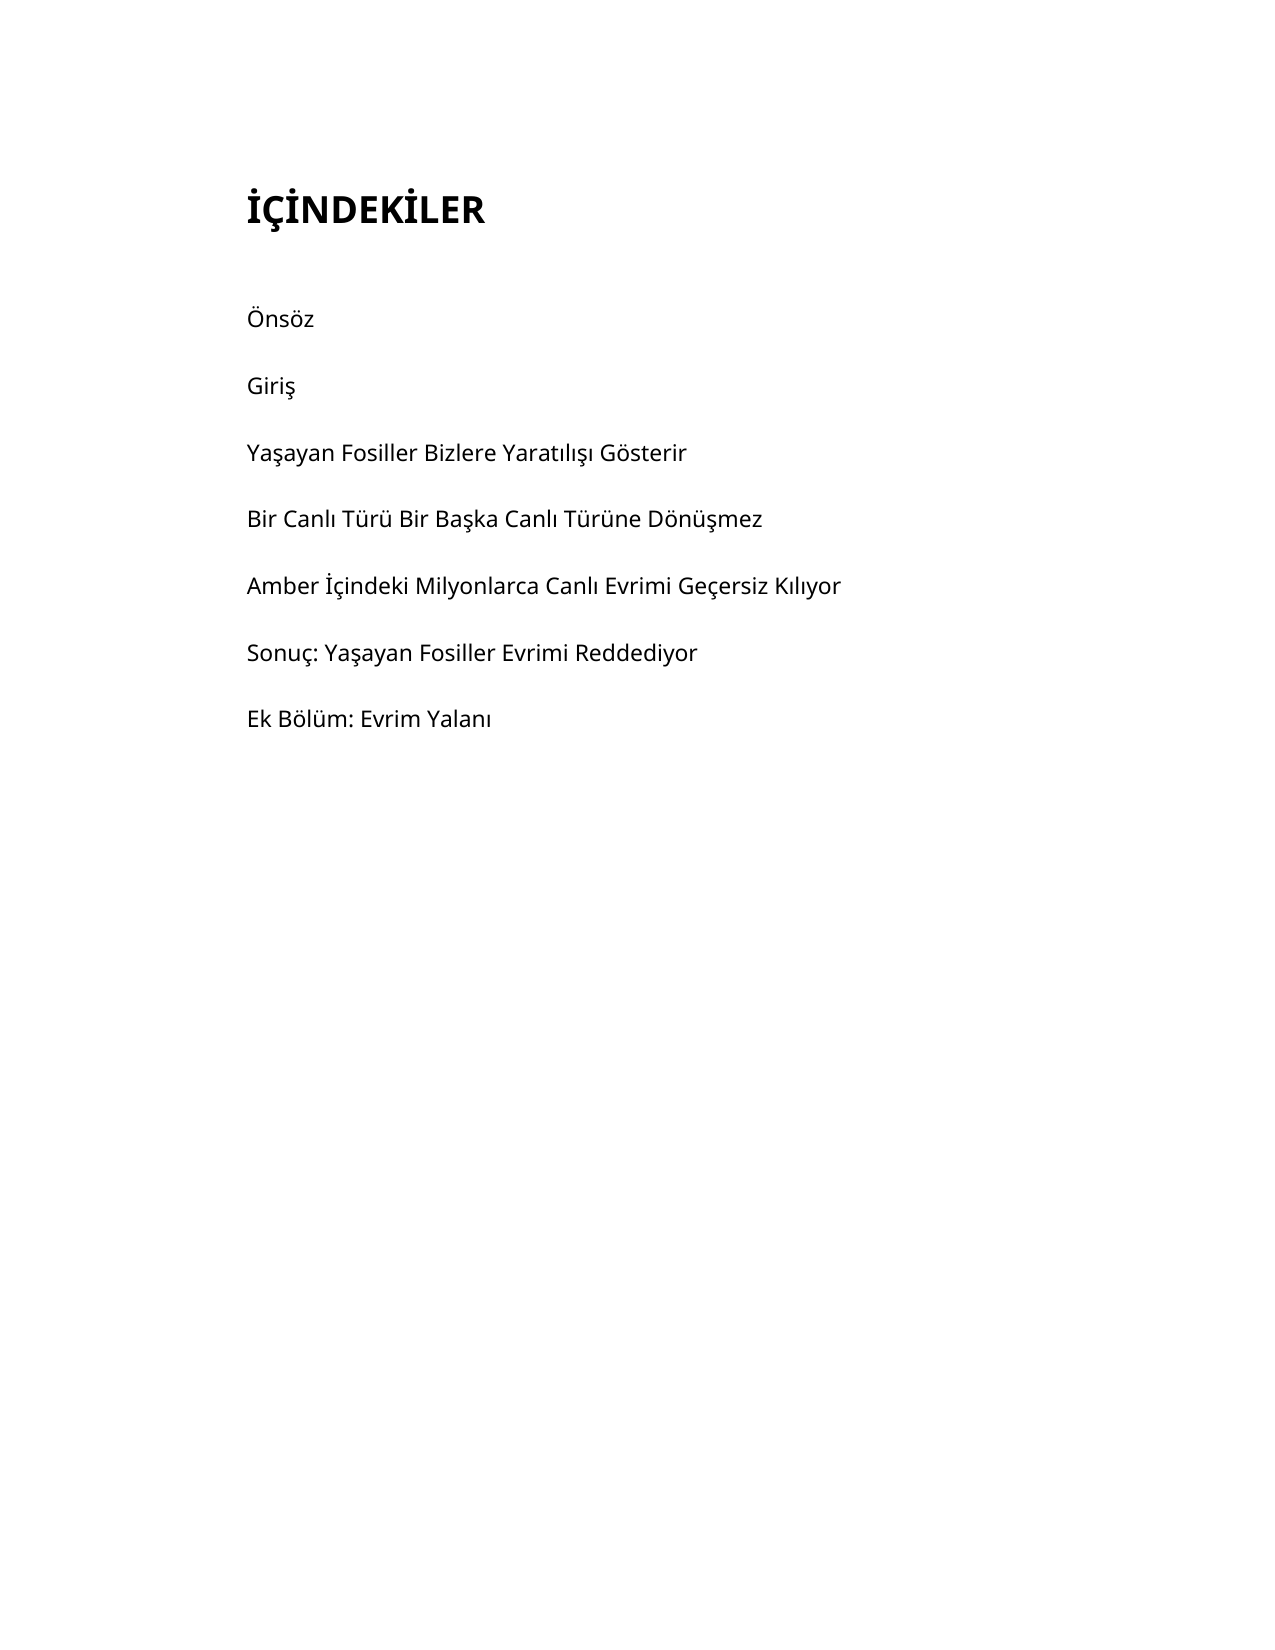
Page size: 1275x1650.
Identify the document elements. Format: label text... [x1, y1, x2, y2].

text Ek Bölüm: Evrim Yalanı [187, 701, 1070, 734]
text Giriş [187, 368, 1070, 401]
text Amber İçindeki Milyonlarca Canlı Evrimi Geçersiz Kılıyor [187, 568, 1070, 601]
text Bir Canlı Türü Bir Başka Canlı Türüne Dönüşmez [187, 501, 1070, 534]
text Yaşayan Fosiller Bizlere Yaratılışı Gösterir [187, 434, 1070, 468]
text Önsöz [187, 301, 1070, 334]
text İÇİNDEKİLER [187, 183, 1070, 234]
text Sonuç: Yaşayan Fosiller Evrimi Reddediyor [187, 634, 1070, 668]
